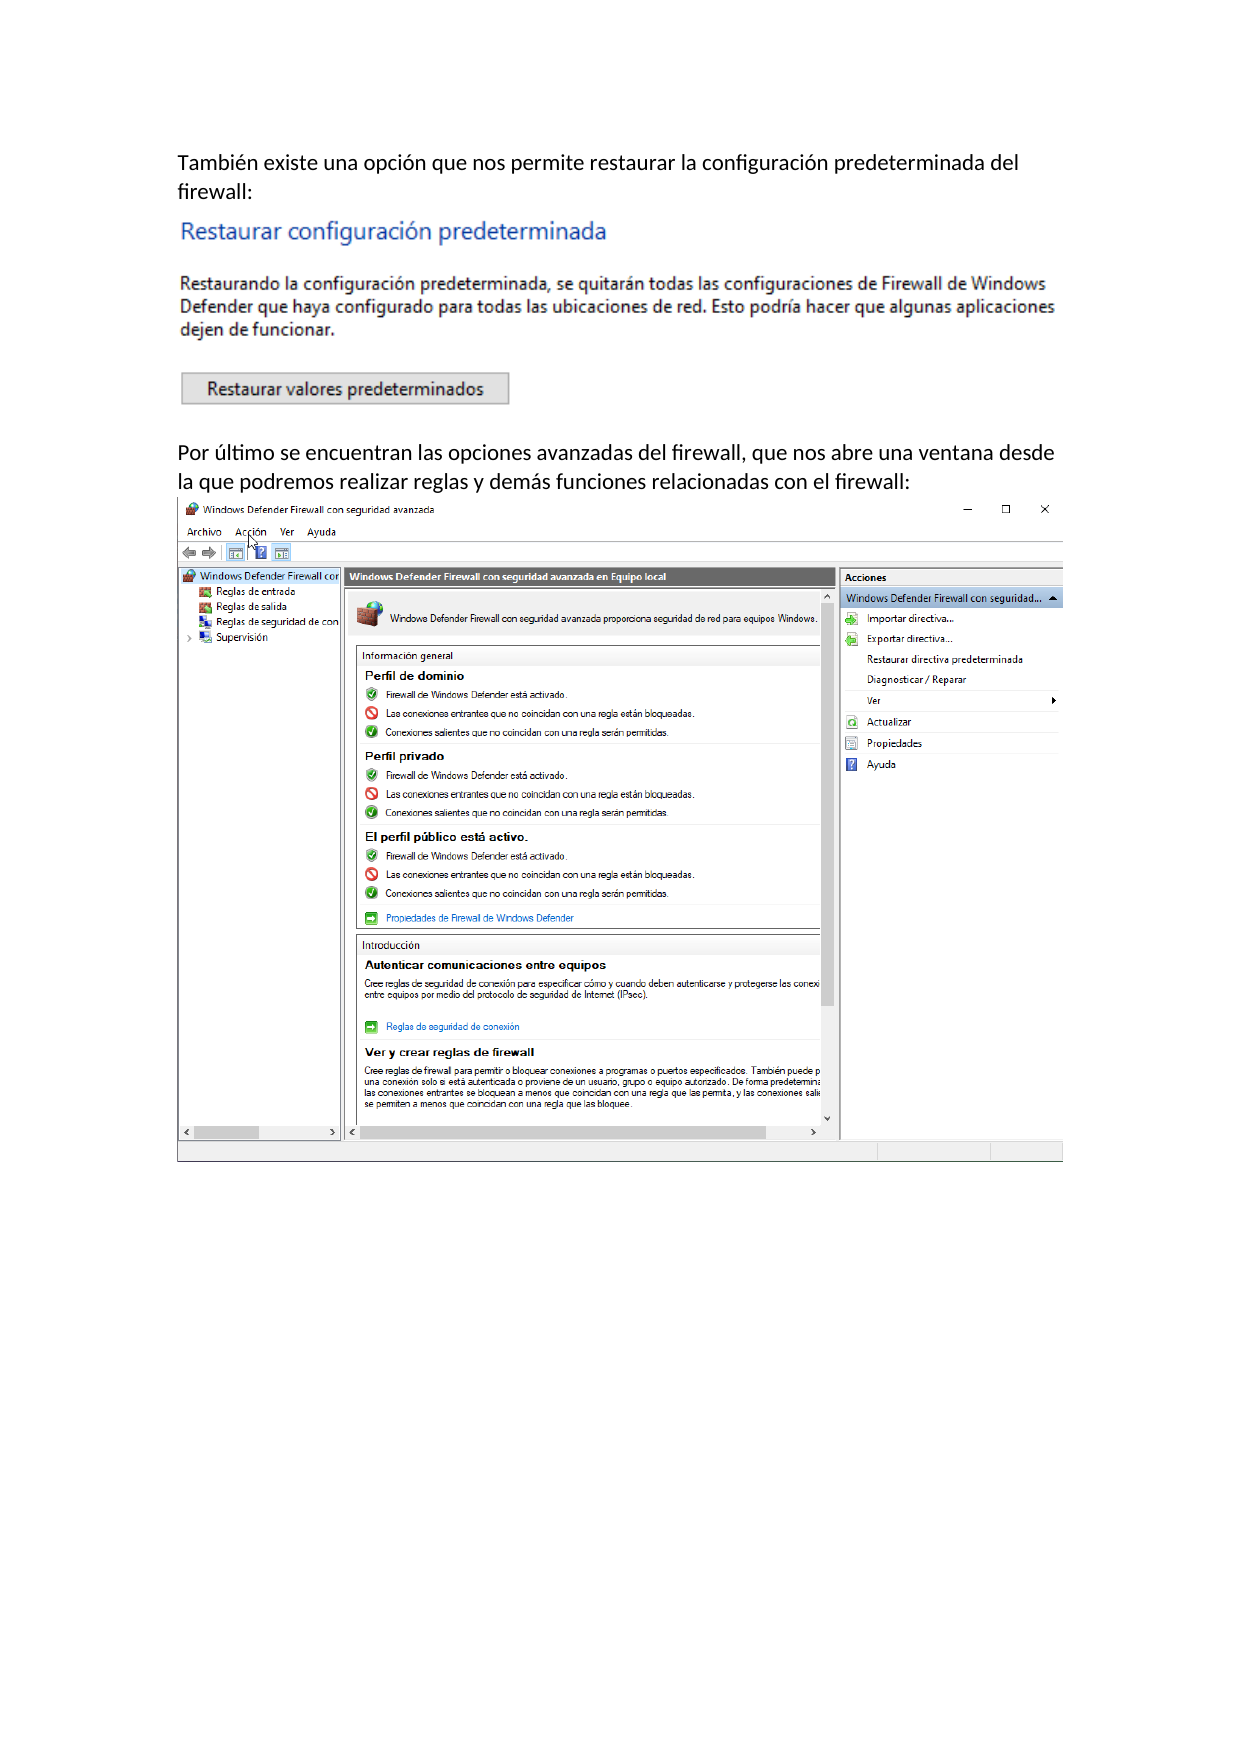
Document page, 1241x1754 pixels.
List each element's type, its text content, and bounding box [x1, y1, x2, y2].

text También existe una opción que nos permite restaurar la configuración predeterminada del firewall: [177, 148, 1063, 207]
text Por último se encuentran las opciones avanzadas del firewall, que nos abre una ventana desde la que podremos realizar reglas y demás funciones relacionadas con el firewall: [177, 438, 1063, 497]
